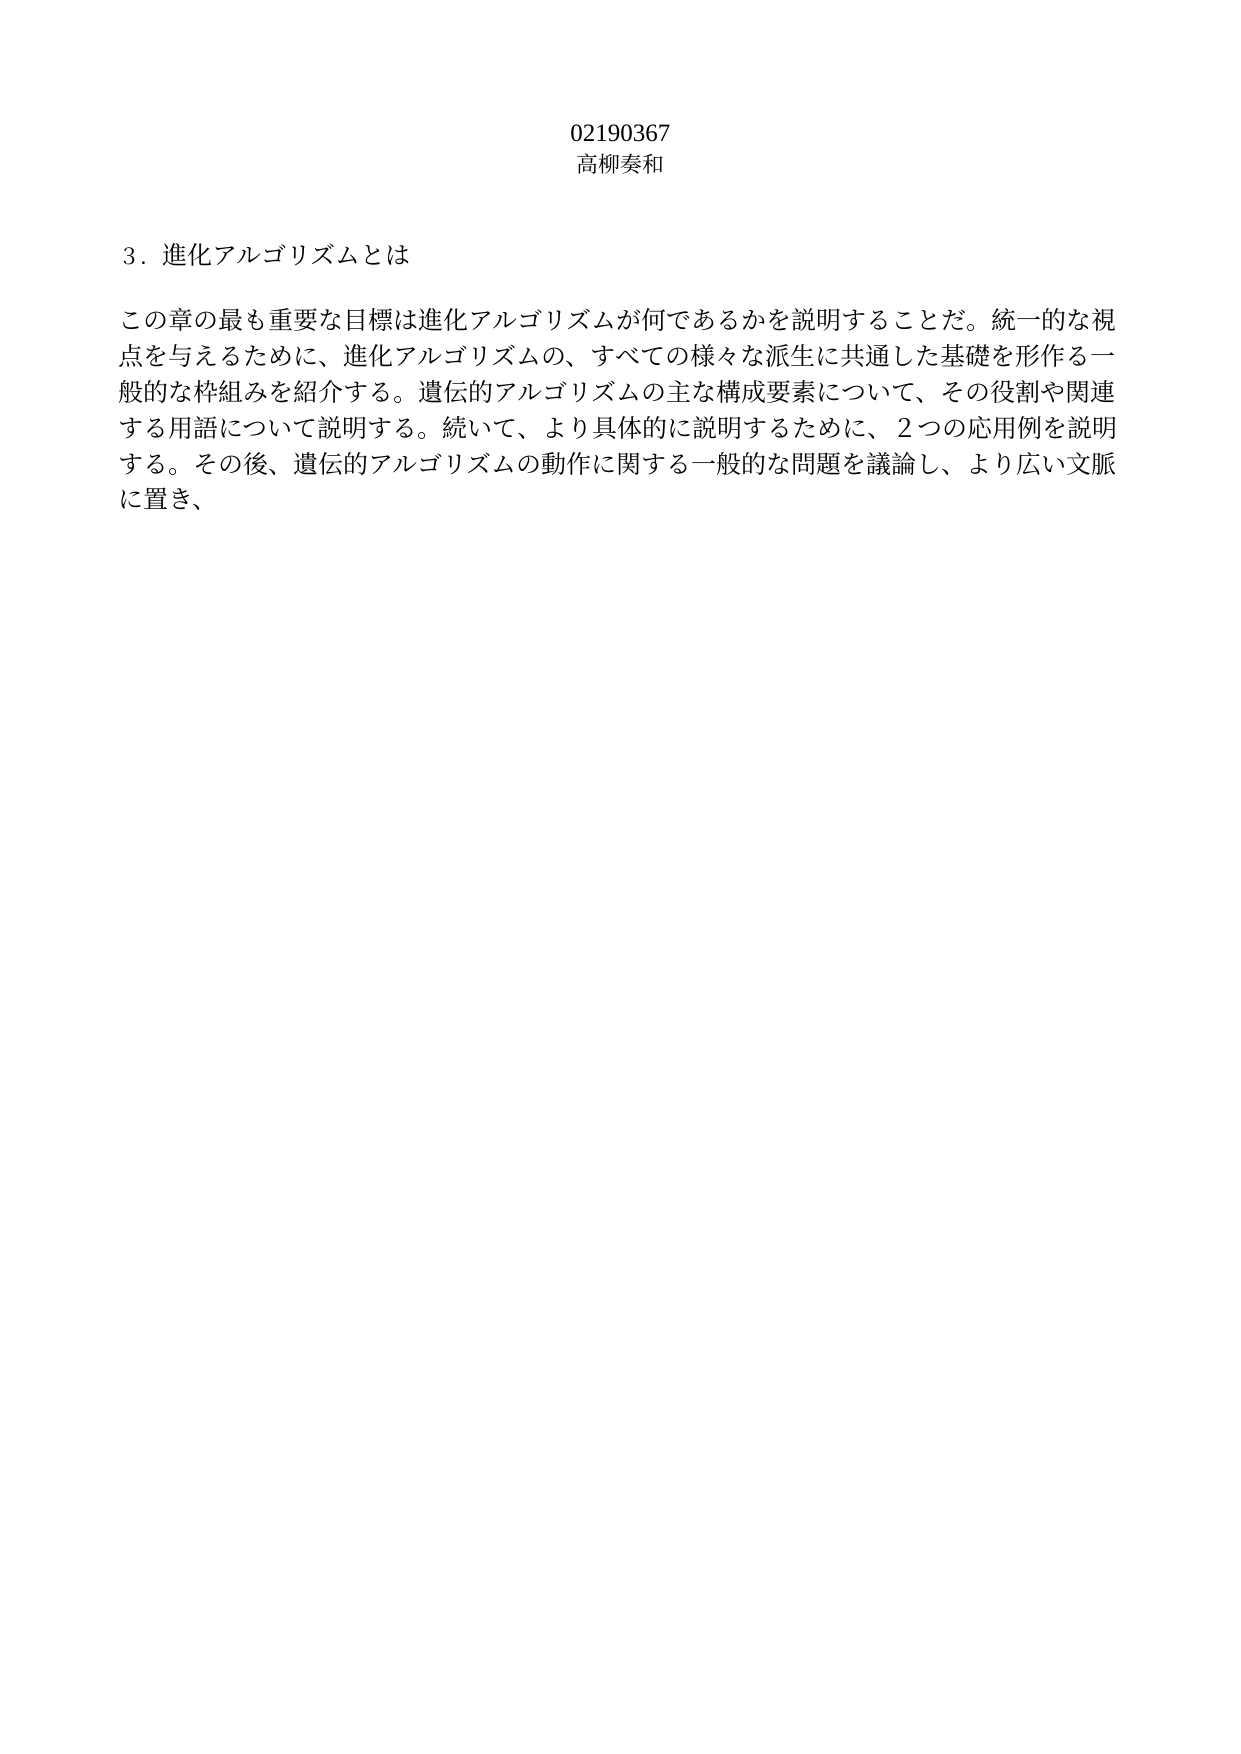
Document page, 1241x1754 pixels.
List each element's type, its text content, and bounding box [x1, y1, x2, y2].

text 高柳奏和 [118, 147, 1122, 178]
text この章の最も重要な目標は進化アルゴリズムが何であるかを説明することだ。統一的な視点を与えるために、進化アルゴリズムの、すべての様々な派生に共通した基礎を形作る一般的な枠組みを紹介する。遺伝的アルゴリズムの主な構成要素について、その役割や関連する用語について説明する。続いて、より具体的に説明するために、２つの応用例を説明する。その後、遺伝的アルゴリズムの動作に関する一般的な問題を議論し、より広い文脈に置き、 [118, 301, 1122, 516]
text 02190367 [118, 118, 1122, 147]
text ３．進化アルゴリズムとは [118, 236, 1122, 272]
